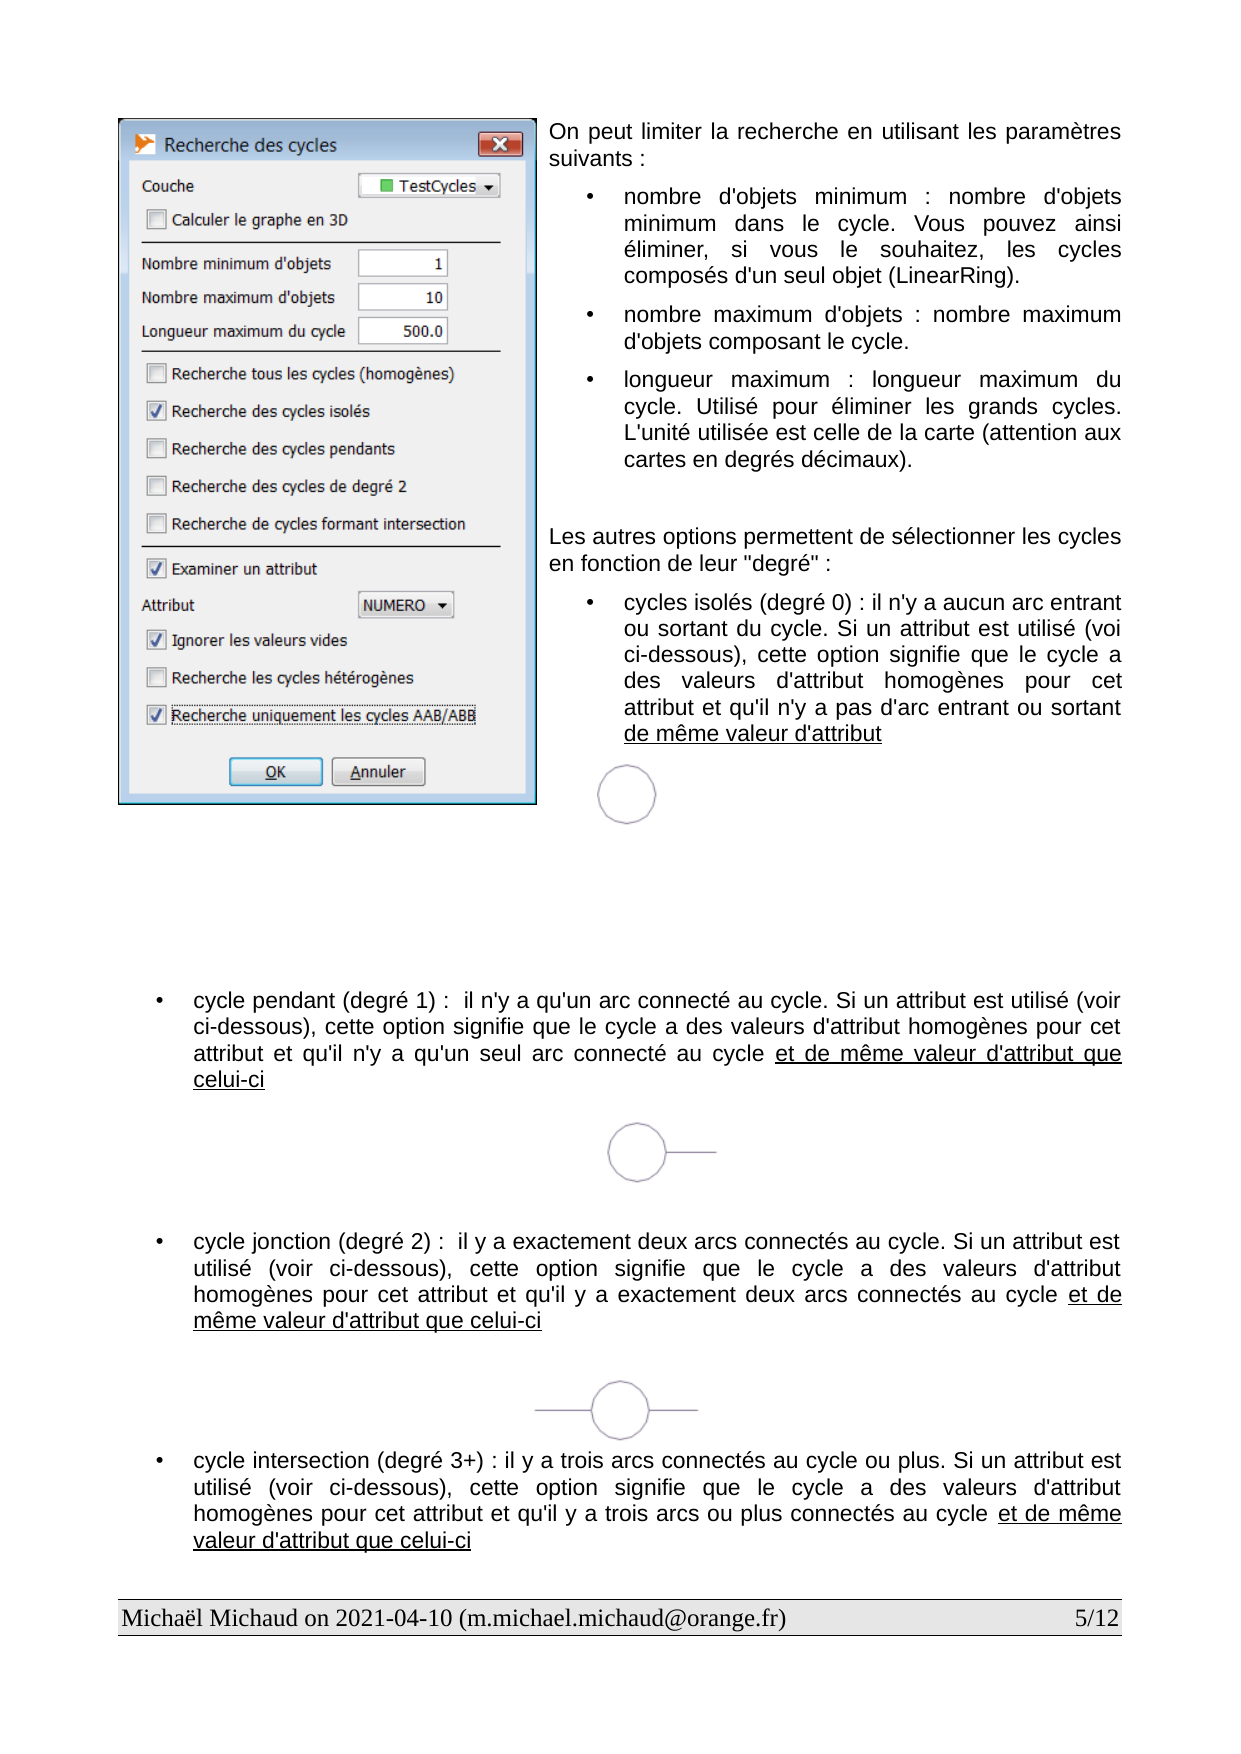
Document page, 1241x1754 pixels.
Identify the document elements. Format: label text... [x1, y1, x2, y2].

list cycle pendant (degré 1) : il n'y a qu'un arc connecté au cycle. Si un attribut est utilisé (voir ci-dessous), cette option signifie que le cycle a des valeurs d'attribut homogènes pour cet attribut et qu'il n'y a qu'un seul arc connecté au cycle et de même valeur d'attribut que celui-ci [156, 987, 1122, 1092]
list cycle intersection (degré 3+) : il y a trois arcs connectés au cycle ou plus. Si un attribut est utilisé (voir ci-dessous), cette option signifie que le cycle a des valeurs d'attribut homogènes pour cet attribut et qu'il y a trois arcs ou plus connectés au cycle et de même valeur d'attribut que celui-ci [156, 1385, 1122, 1553]
list nombre d'objets minimum : nombre d'objets minimum dans le cycle. Vous pouvez ainsi éliminer, si vous le souhaitez, les cycles composés d'un seul objet (LinearRing). [537, 183, 1122, 289]
picture [567, 757, 693, 832]
picture [528, 1373, 710, 1448]
text Les autres options permettent de sélectionner les cycles en fonction de leur "degré" : [537, 523, 1122, 576]
list nombre maximum d'objets : nombre maximum d'objets composant le cycle. [537, 301, 1122, 354]
picture [595, 1115, 721, 1190]
list longueur maximum : longueur maximum du cycle. Utilisé pour éliminer les grands cycles. L'unité utilisée est celle de la carte (attention aux cartes en degrés décimaux). [537, 366, 1122, 472]
picture [118, 118, 537, 805]
text On peut limiter la recherche en utilisant les paramètres suivants : [537, 118, 1122, 171]
list cycle jonction (degré 2) : il y a exactement deux arcs connectés au cycle. Si un attribut est utilisé (voir ci-dessous), cette option signifie que le cycle a des valeurs d'attribut homogènes pour cet attribut et qu'il y a exactement deux arcs connectés au cycle et de même valeur d'attribut que celui-ci [156, 1228, 1122, 1334]
list cycles isolés (degré 0) : il n'y a aucun arc entrant ou sortant du cycle. Si un attribut est utilisé (voi ci-dessous), cette option signifie que le cycle a des valeurs d'attribut homogènes pour cet attribut et qu'il n'y a pas d'arc entrant ou sortant de même valeur d'attribut [537, 588, 1122, 747]
